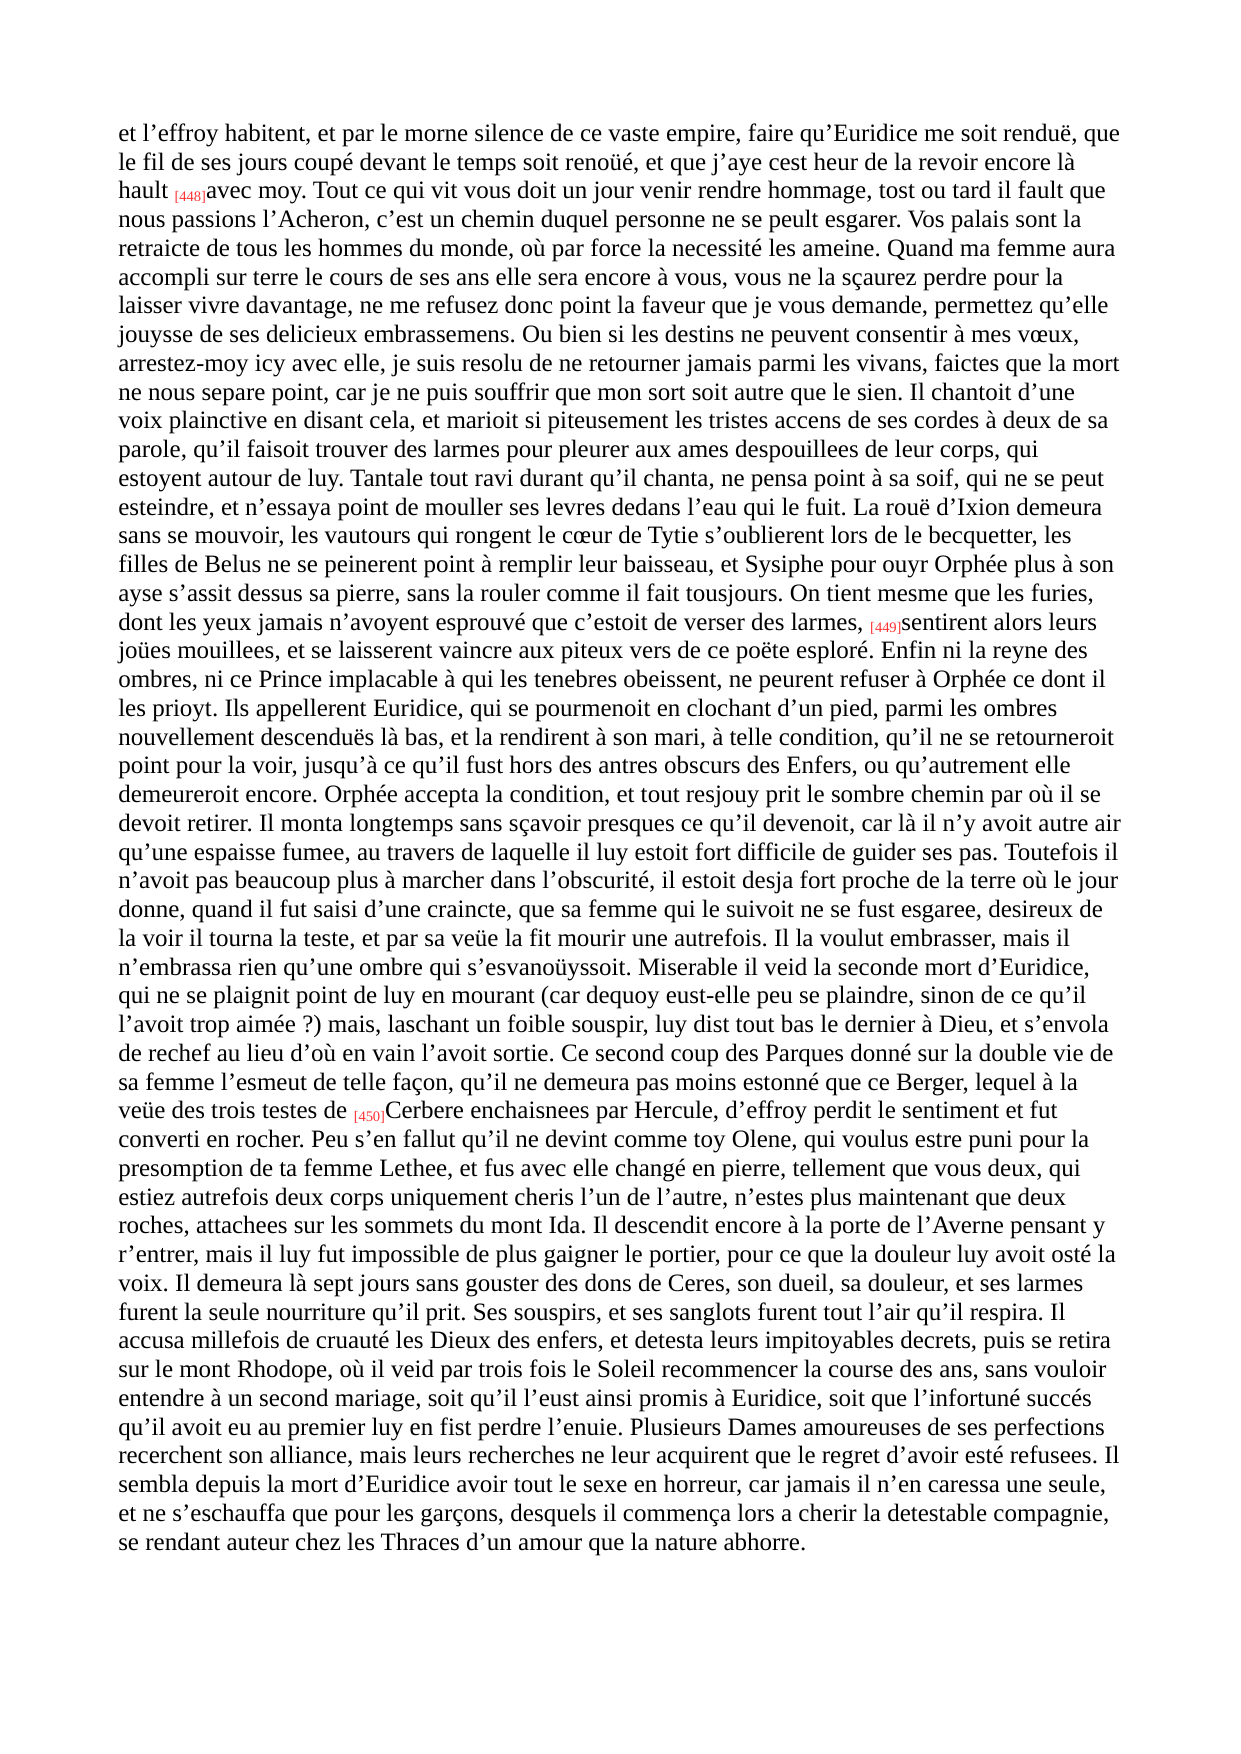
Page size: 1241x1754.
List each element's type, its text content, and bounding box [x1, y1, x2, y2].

text et l’effroy habitent, et par le morne silence de ce vaste empire, faire qu’Euridice me soit renduë, que le fil de ses jours coupé devant le temps soit renoüé, et que j’aye cest heur de la revoir encore là hault [448]avec moy. Tout ce qui vit vous doit un jour venir rendre hommage, tost ou tard il fault que nous passions l’Acheron, c’est un chemin duquel personne ne se peult esgarer. Vos palais sont la retraicte de tous les hommes du monde, où par force la necessité les ameine. Quand ma femme aura accompli sur terre le cours de ses ans elle sera encore à vous, vous ne la sçaurez perdre pour la laisser vivre davantage, ne me refusez donc point la faveur que je vous demande, permettez qu’elle jouysse de ses delicieux embrassemens. Ou bien si les destins ne peuvent consentir à mes vœux, arrestez-moy icy avec elle, je suis resolu de ne retourner jamais parmi les vivans, faictes que la mort ne nous separe point, car je ne puis souffrir que mon sort soit autre que le sien. Il chantoit d’une voix plainctive en disant cela, et marioit si piteusement les tristes accens de ses cordes à deux de sa parole, qu’il faisoit trouver des larmes pour pleurer aux ames despouillees de leur corps, qui estoyent autour de luy. Tantale tout ravi durant qu’il chanta, ne pensa point à sa soif, qui ne se peut esteindre, et n’essaya point de mouller ses levres dedans l’eau qui le fuit. La rouë d’Ixion demeura sans se mouvoir, les vautours qui rongent le cœur de Tytie s’oublierent lors de le becquetter, les filles de Belus ne se peinerent point à remplir leur baisseau, et Sysiphe pour ouyr Orphée plus à son ayse s’assit dessus sa pierre, sans la rouler comme il fait tousjours. On tient mesme que les furies, dont les yeux jamais n’avoyent esprouvé que c’estoit de verser des larmes, [449]sentirent alors leurs joües mouillees, et se laisserent vaincre aux piteux vers de ce poëte esploré. Enfin ni la reyne des ombres, ni ce Prince implacable à qui les tenebres obeissent, ne peurent refuser à Orphée ce dont il les prioyt. Ils appellerent Euridice, qui se pourmenoit en clochant d’un pied, parmi les ombres nouvellement descenduës là bas, et la rendirent à son mari, à telle condition, qu’il ne se retourneroit point pour la voir, jusqu’à ce qu’il fust hors des antres obscurs des Enfers, ou qu’autrement elle demeureroit encore. Orphée accepta la condition, et tout resjouy prit le sombre chemin par où il se devoit retirer. Il monta longtemps sans sçavoir presques ce qu’il devenoit, car là il n’y avoit autre air qu’une espaisse fumee, au travers de laquelle il luy estoit fort difficile de guider ses pas. Toutefois il n’avoit pas beaucoup plus à marcher dans l’obscurité, il estoit desja fort proche de la terre où le jour donne, quand il fut saisi d’une craincte, que sa femme qui le suivoit ne se fust esgaree, desireux de la voir il tourna la teste, et par sa veüe la fit mourir une autrefois. Il la voulut embrasser, mais il n’embrassa rien qu’une ombre qui s’esvanoüyssoit. Miserable il veid la seconde mort d’Euridice, qui ne se plaignit point de luy en mourant (car dequoy eust-elle peu se plaindre, sinon de ce qu’il l’avoit trop aimée ?) mais, laschant un foible souspir, luy dist tout bas le dernier à Dieu, et s’envola de rechef au lieu d’où en vain l’avoit sortie. Ce second coup des Parques donné sur la double vie de sa femme l’esmeut de telle façon, qu’il ne demeura pas moins estonné que ce Berger, lequel à la veüe des trois testes de [450]Cerbere enchaisnees par Hercule, d’effroy perdit le sentiment et fut converti en rocher. Peu s’en fallut qu’il ne devint comme toy Olene, qui voulus estre puni pour la presomption de ta femme Lethee, et fus avec elle changé en pierre, tellement que vous deux, qui estiez autrefois deux corps uniquement cheris l’un de l’autre, n’estes plus maintenant que deux roches, attachees sur les sommets du mont Ida. Il descendit encore à la porte de l’Averne pensant y r’entrer, mais il luy fut impossible de plus gaigner le portier, pour ce que la douleur luy avoit osté la voix. Il demeura là sept jours sans gouster des dons de Ceres, son dueil, sa douleur, et ses larmes furent la seule nourriture qu’il prit. Ses souspirs, et ses sanglots furent tout l’air qu’il respira. Il accusa millefois de cruauté les Dieux des enfers, et detesta leurs impitoyables decrets, puis se retira sur le mont Rhodope, où il veid par trois fois le Soleil recommencer la course des ans, sans vouloir entendre à un second mariage, soit qu’il l’eust ainsi promis à Euridice, soit que l’infortuné succés qu’il avoit eu au premier luy en fist perdre l’enuie. Plusieurs Dames amoureuses de ses perfections recerchent son alliance, mais leurs recherches ne leur acquirent que le regret d’avoir esté refusees. Il sembla depuis la mort d’Euridice avoir tout le sexe en horreur, car jamais il n’en caressa une seule, et ne s’eschauffa que pour les garçons, desquels il commença lors a cherir la detestable compagnie, se rendant auteur chez les Thraces d’un amour que la nature abhorre. [118, 118, 1122, 1556]
